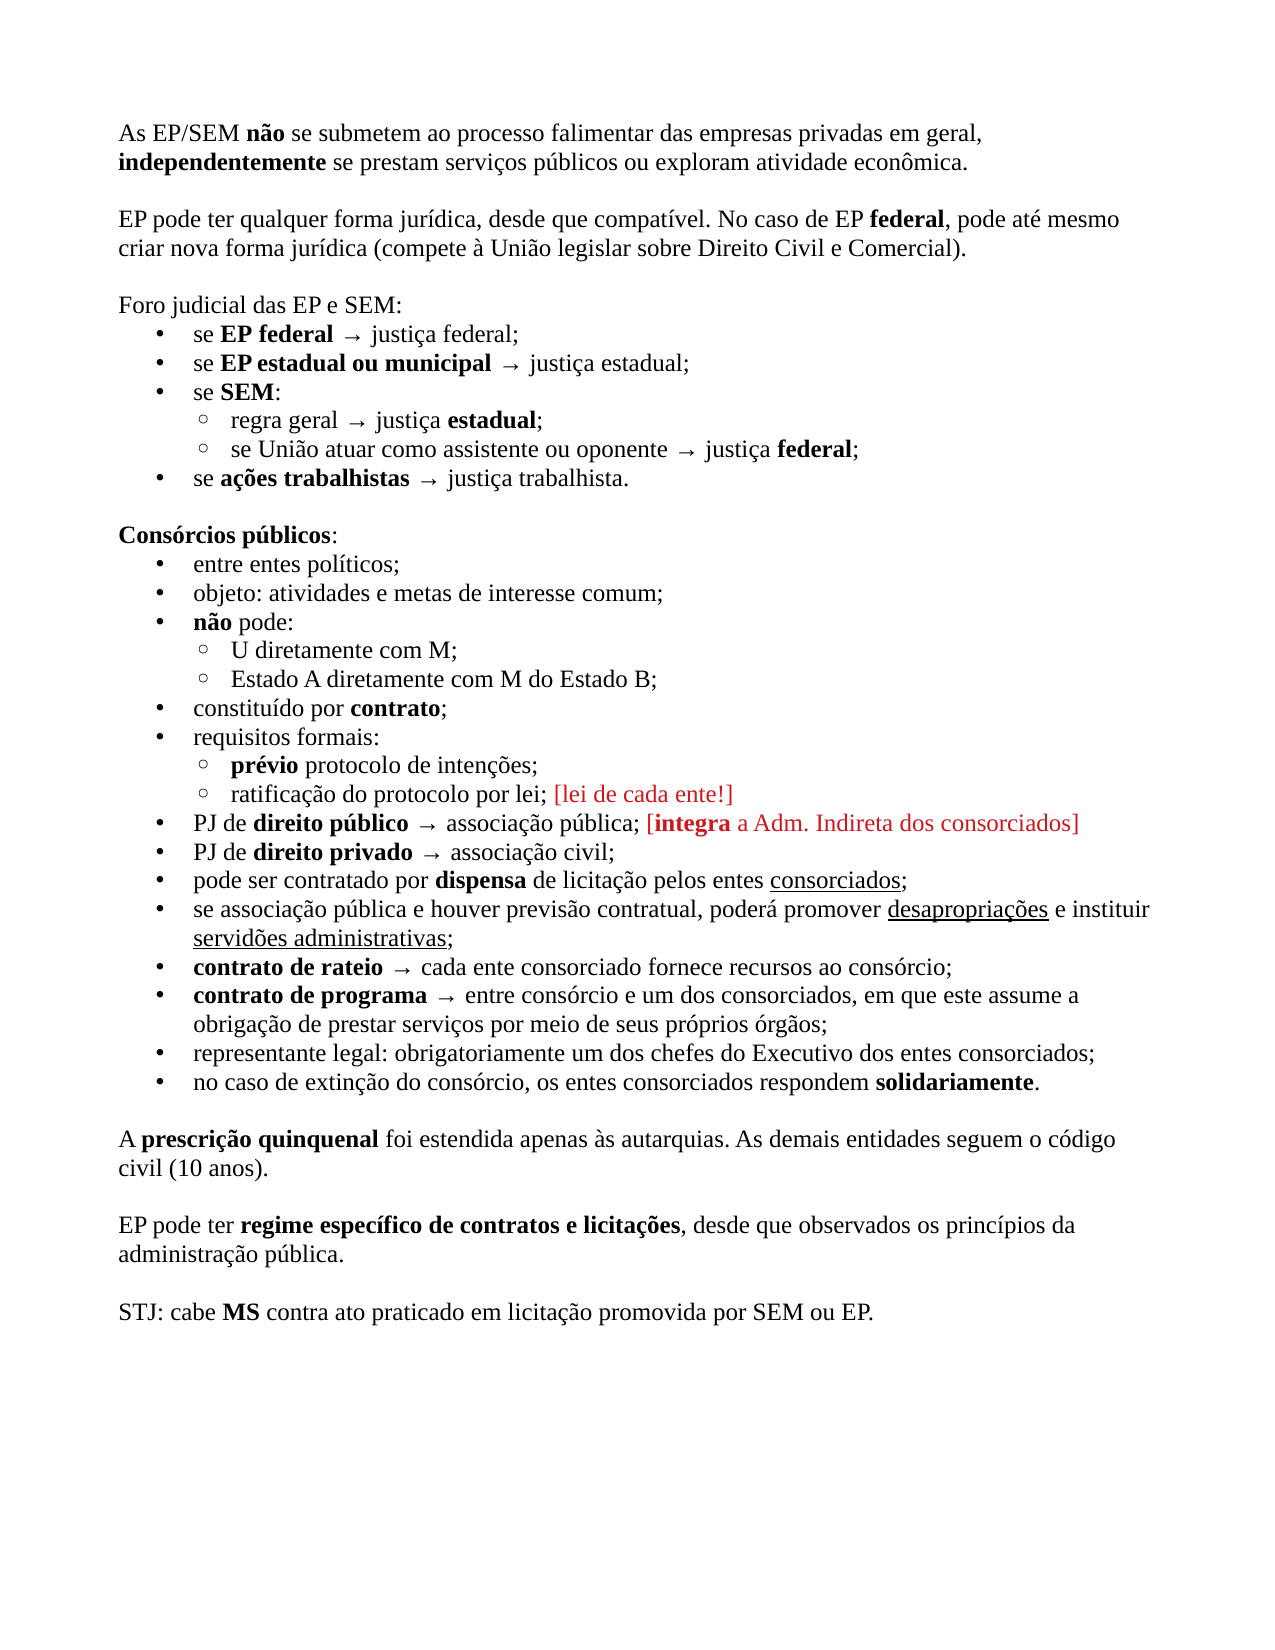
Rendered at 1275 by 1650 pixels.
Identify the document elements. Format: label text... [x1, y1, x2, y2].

list se União atuar como assistente ou oponente → justiça federal; [193, 434, 1157, 463]
list se associação pública e houver previsão contratual, poderá promover desapropriações e instituir servidões administrativas; [156, 894, 1157, 952]
text Consórcios públicos: [118, 521, 1157, 549]
list no caso de extinção do consórcio, os entes consorciados respondem solidariamente. [156, 1067, 1157, 1096]
list prévio protocolo de intenções; [193, 751, 1157, 779]
list se EP estadual ou municipal → justiça estadual; [156, 348, 1157, 377]
list regra geral → justiça estadual; [193, 406, 1157, 434]
list PJ de direito público → associação pública; [integra a Adm. Indireta dos consorciados] [156, 808, 1157, 837]
list U diretamente com M; [193, 636, 1157, 664]
text As EP/SEM não se submetem ao processo falimentar das empresas privadas em geral, independentemente se prestam serviços públicos ou exploram atividade econômica. [118, 118, 1157, 176]
list Estado A diretamente com M do Estado B; [193, 664, 1157, 693]
list entre entes políticos; [156, 549, 1157, 578]
list se ações trabalhistas → justiça trabalhista. [156, 463, 1157, 492]
list pode ser contratado por dispensa de licitação pelos entes consorciados; [156, 866, 1157, 894]
text A prescrição quinquenal foi estendida apenas às autarquias. As demais entidades seguem o código civil (10 anos). [118, 1124, 1157, 1182]
list constituído por contrato; [156, 693, 1157, 722]
text Foro judicial das EP e SEM: [118, 291, 1157, 319]
text EP pode ter qualquer forma jurídica, desde que compatível. No caso de EP federal, pode até mesmo criar nova forma jurídica (compete à União legislar sobre Direito Civil e Comercial). [118, 204, 1157, 262]
list PJ de direito privado → associação civil; [156, 837, 1157, 866]
text EP pode ter regime específico de contratos e licitações, desde que observados os princípios da administração pública. [118, 1211, 1157, 1268]
list objeto: atividades e metas de interesse comum; [156, 578, 1157, 607]
list contrato de rateio → cada ente consorciado fornece recursos ao consórcio; [156, 952, 1157, 981]
list requisitos formais: [156, 722, 1157, 751]
list representante legal: obrigatoriamente um dos chefes do Executivo dos entes consorciados; [156, 1038, 1157, 1067]
list ratificação do protocolo por lei; [lei de cada ente!] [193, 779, 1157, 808]
text STJ: cabe MS contra ato praticado em licitação promovida por SEM ou EP. [118, 1297, 1157, 1326]
list se EP federal → justiça federal; [156, 319, 1157, 348]
list não pode: [156, 607, 1157, 636]
list contrato de programa → entre consórcio e um dos consorciados, em que este assume a obrigação de prestar serviços por meio de seus próprios órgãos; [156, 981, 1157, 1038]
list se SEM: [156, 377, 1157, 406]
